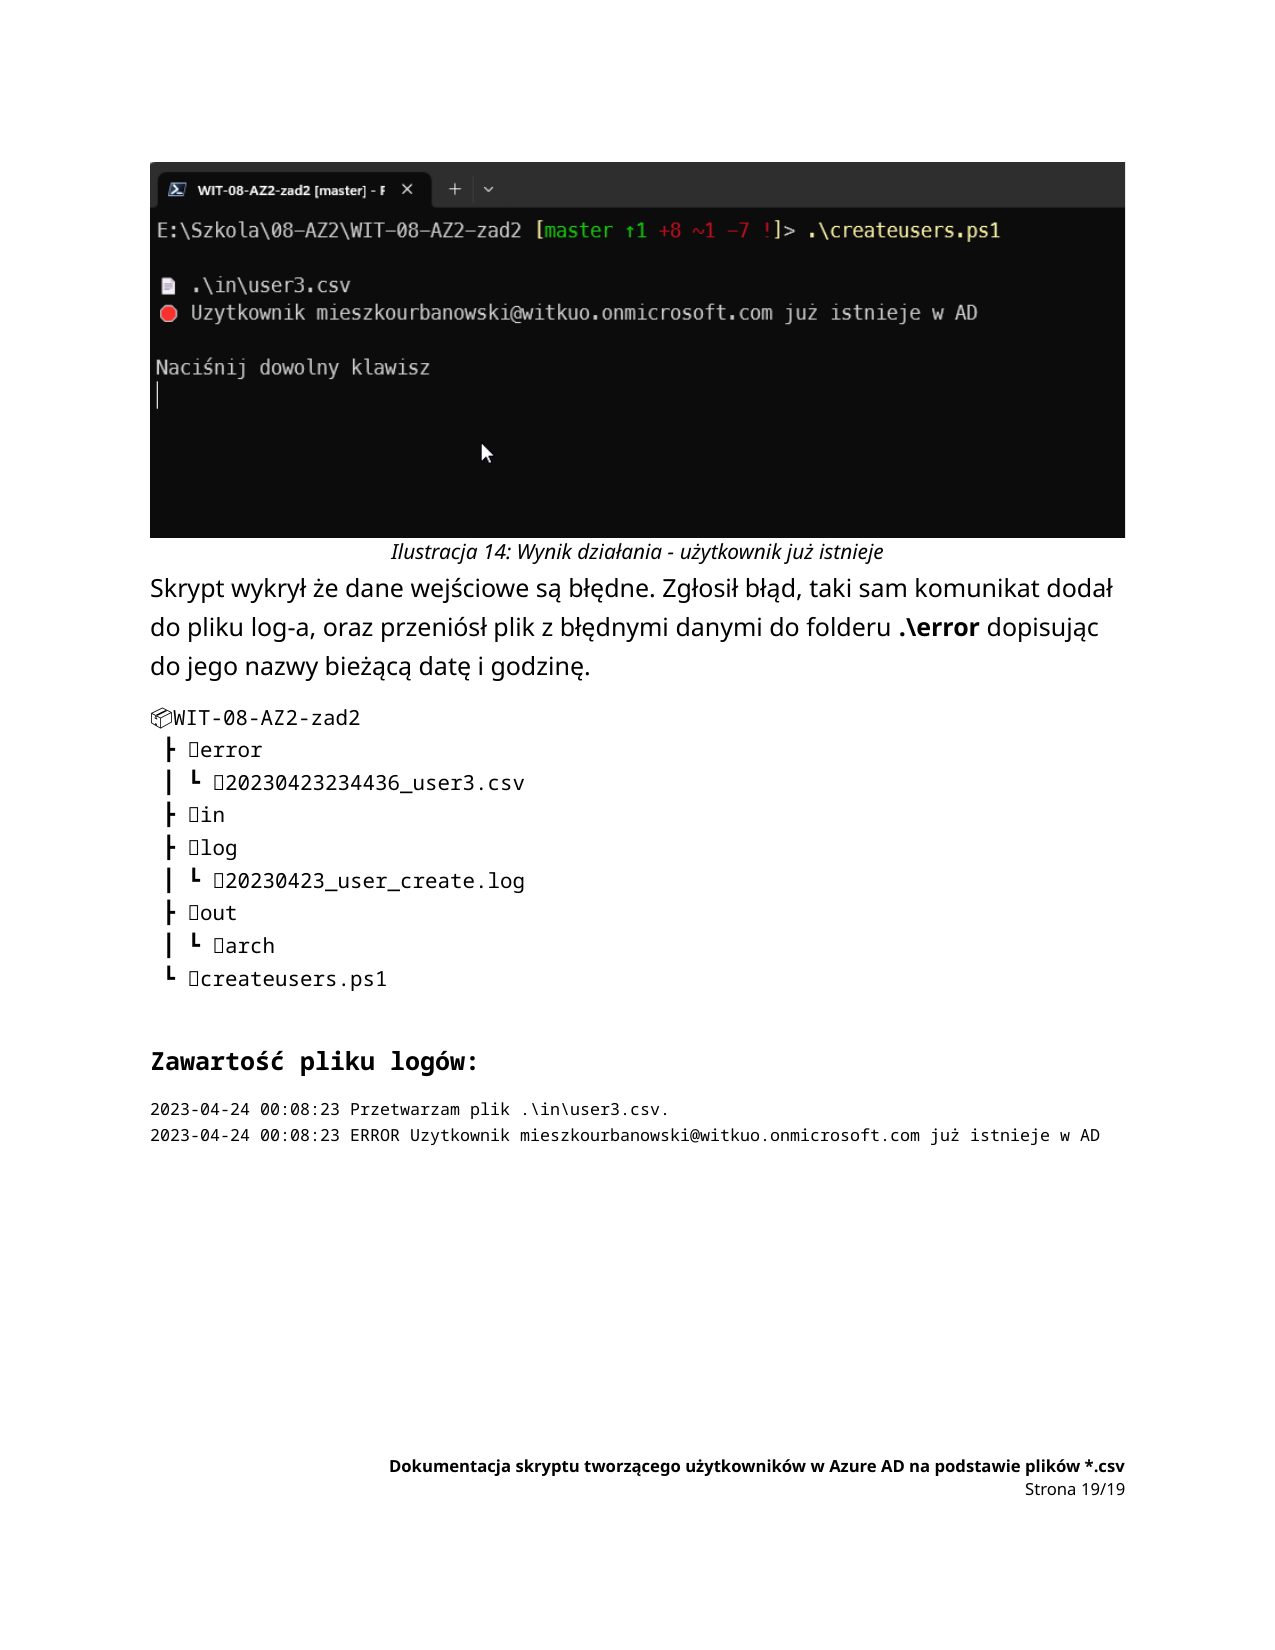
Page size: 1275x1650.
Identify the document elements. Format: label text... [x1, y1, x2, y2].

picture [150, 162, 1125, 538]
text 📦WIT-08-AZ2-zad2 ┣ 📂error ┃ ┗ 📜20230423234436_user3.csv ┣ 📂in ┣ 📂log ┃ ┗ 📜20230423_user_create.log ┣ 📂out ┃ ┗ 📂arch ┗ 📜createusers.ps1 [150, 703, 1125, 1025]
text Skrypt wykrył że dane wejściowe są błędne. Zgłosił błąd, taki sam komunikat dodał do pliku log-a, oraz przeniósł plik z błędnymi danymi do folderu .\error dopisując do jego nazwy bieżącą datę i godzinę. [150, 566, 1125, 683]
text Zawartość pliku logów: [150, 1043, 1125, 1077]
text Ilustracja 14: Wynik działania - użytkownik już istnieje [150, 538, 1125, 566]
text [150, 150, 1125, 162]
text 2023-04-24 00:08:23 Przetwarzam plik .\in\user3.csv. 2023-04-24 00:08:23 ERROR Uzytkownik mieszkourbanowski@witkuo.onmicrosoft.com już istnieje w AD [150, 1097, 1125, 1146]
